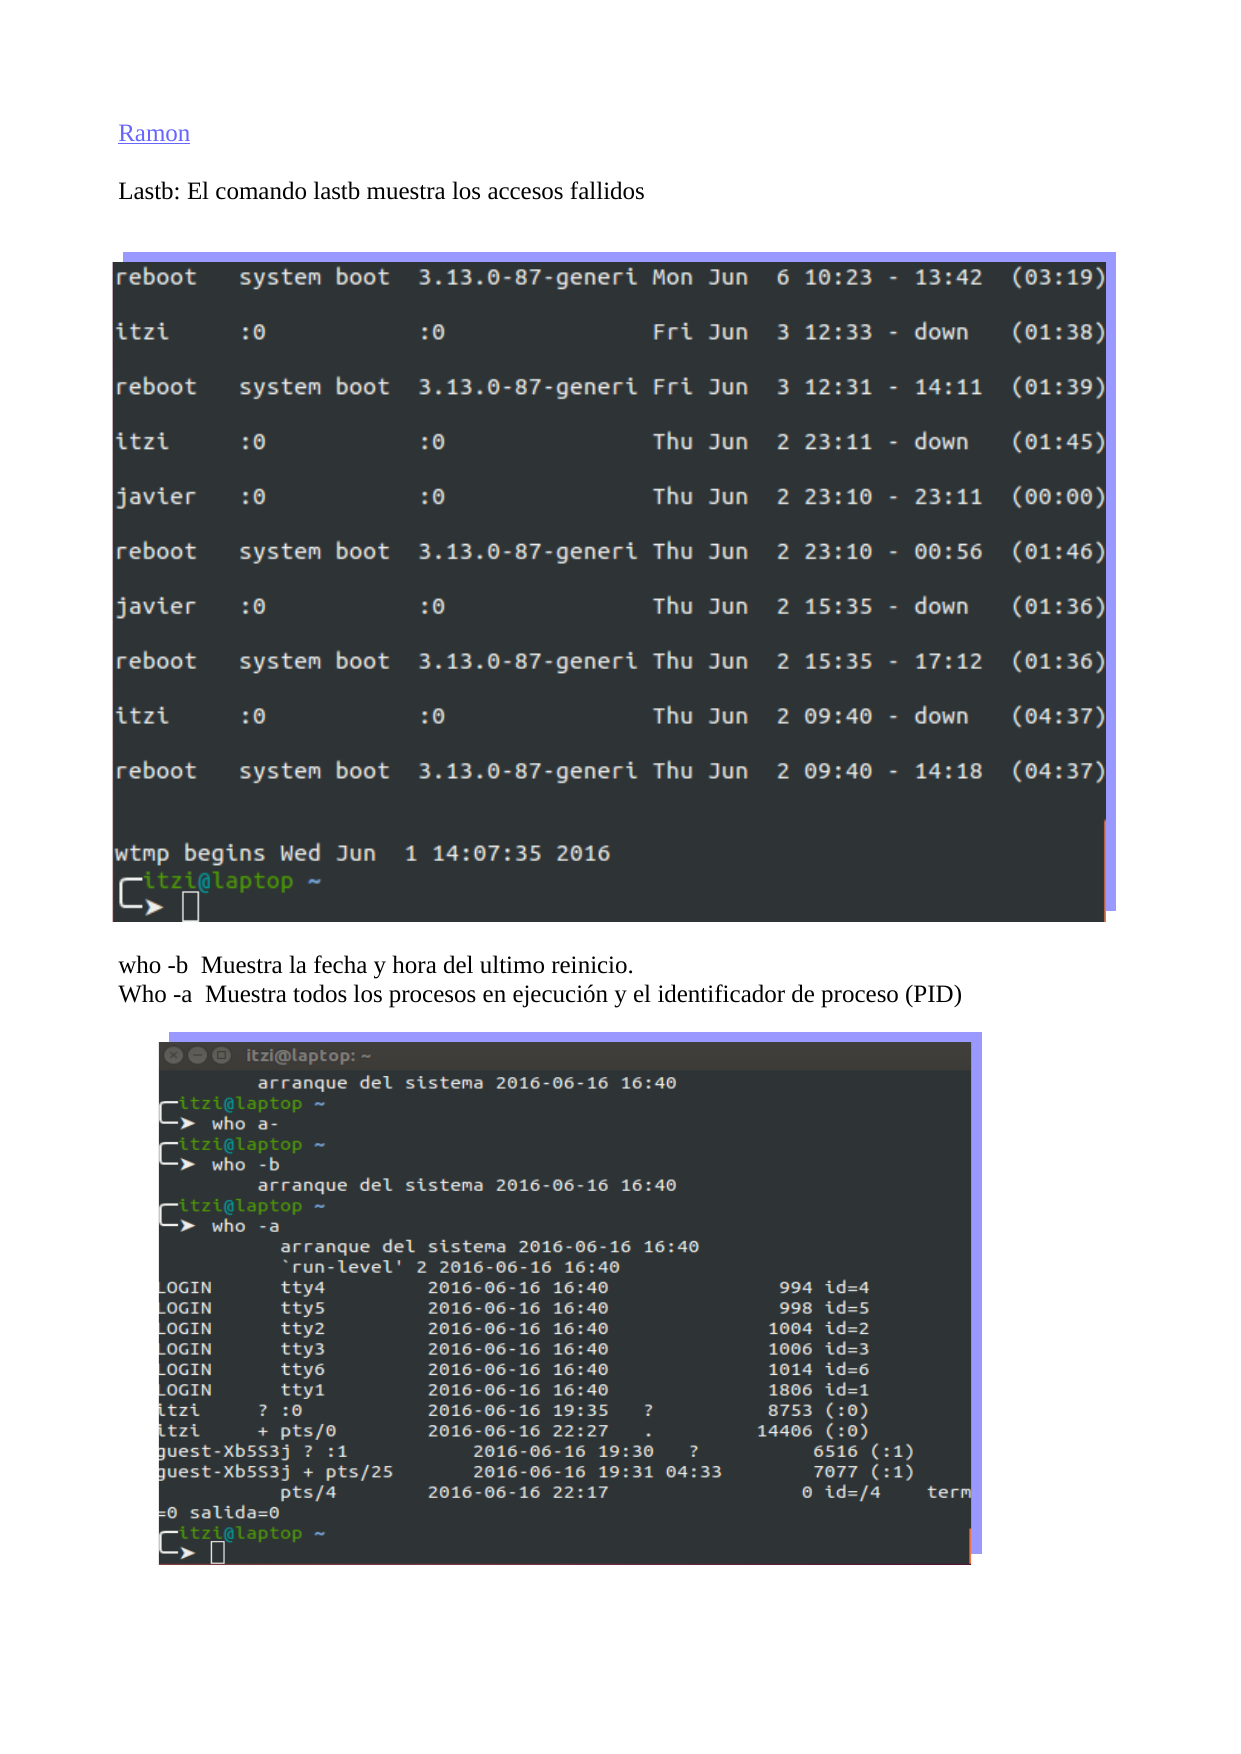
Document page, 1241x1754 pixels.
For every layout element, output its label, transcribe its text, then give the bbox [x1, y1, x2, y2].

text who -b Muestra la fecha y hora del ultimo reinicio. [118, 950, 1122, 979]
picture [158, 1042, 972, 1565]
text Lastb: El comando lastb muestra los accesos fallidos [118, 176, 1122, 205]
text Who -a Muestra todos los procesos en ejecución y el identificador de proceso (PID) [118, 979, 1122, 1008]
picture [112, 262, 1106, 922]
